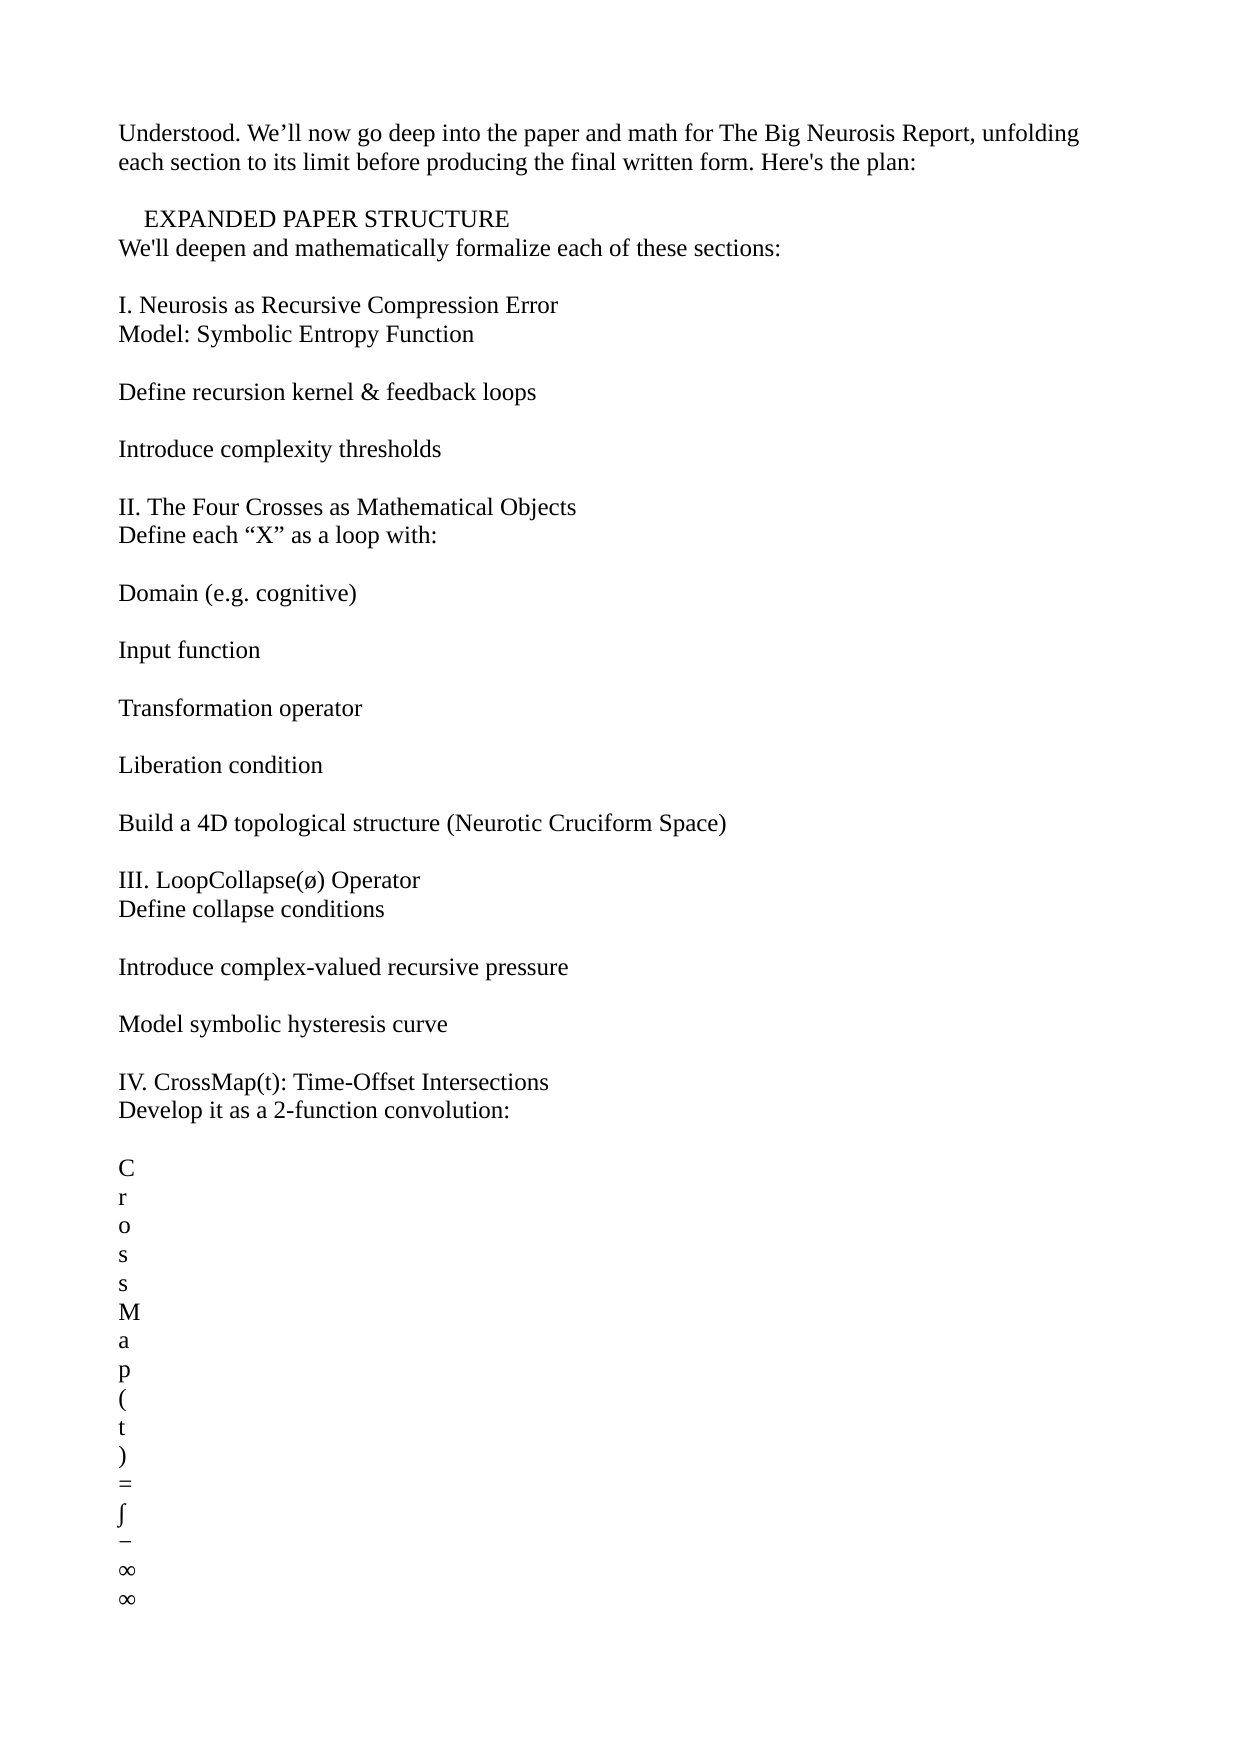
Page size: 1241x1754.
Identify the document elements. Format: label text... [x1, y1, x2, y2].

text o [118, 1211, 1122, 1239]
text Understood. We’ll now go deep into the paper and math for The Big Neurosis Report, unfolding each section to its limit before producing the final written form. Here's the plan: [118, 118, 1122, 176]
text t [118, 1412, 1122, 1441]
text − [118, 1527, 1122, 1556]
text C [118, 1153, 1122, 1182]
text ∞ [118, 1584, 1122, 1613]
text IV. CrossMap(t): Time-Offset Intersections [118, 1067, 1122, 1096]
text Build a 4D topological structure (Neurotic Cruciform Space) [118, 808, 1122, 837]
text s [118, 1239, 1122, 1268]
text I. Neurosis as Recursive Compression Error [118, 291, 1122, 319]
text Input function [118, 636, 1122, 664]
text = [118, 1469, 1122, 1498]
text Transformation operator [118, 693, 1122, 722]
text Model: Symbolic Entropy Function [118, 319, 1122, 348]
text Introduce complex-valued recursive pressure [118, 952, 1122, 981]
text II. The Four Crosses as Mathematical Objects [118, 492, 1122, 521]
text Develop it as a 2-function convolution: [118, 1096, 1122, 1124]
text Liberation condition [118, 751, 1122, 779]
text ∫ [118, 1498, 1122, 1527]
text a [118, 1326, 1122, 1354]
text Define each “X” as a loop with: [118, 521, 1122, 549]
text Define collapse conditions [118, 894, 1122, 923]
text Introduce complexity thresholds [118, 434, 1122, 463]
text r [118, 1182, 1122, 1211]
text We'll deepen and mathematically formalize each of these sections: [118, 233, 1122, 262]
text s [118, 1268, 1122, 1297]
text ) [118, 1441, 1122, 1469]
text Domain (e.g. cognitive) [118, 578, 1122, 607]
text ∞ [118, 1556, 1122, 1584]
text Model symbolic hysteresis curve [118, 1009, 1122, 1038]
text 🧠 EXPANDED PAPER STRUCTURE [118, 204, 1122, 233]
text p [118, 1354, 1122, 1383]
text M [118, 1297, 1122, 1326]
text ( [118, 1383, 1122, 1412]
text Define recursion kernel & feedback loops [118, 377, 1122, 406]
text III. LoopCollapse(ø) Operator [118, 866, 1122, 894]
